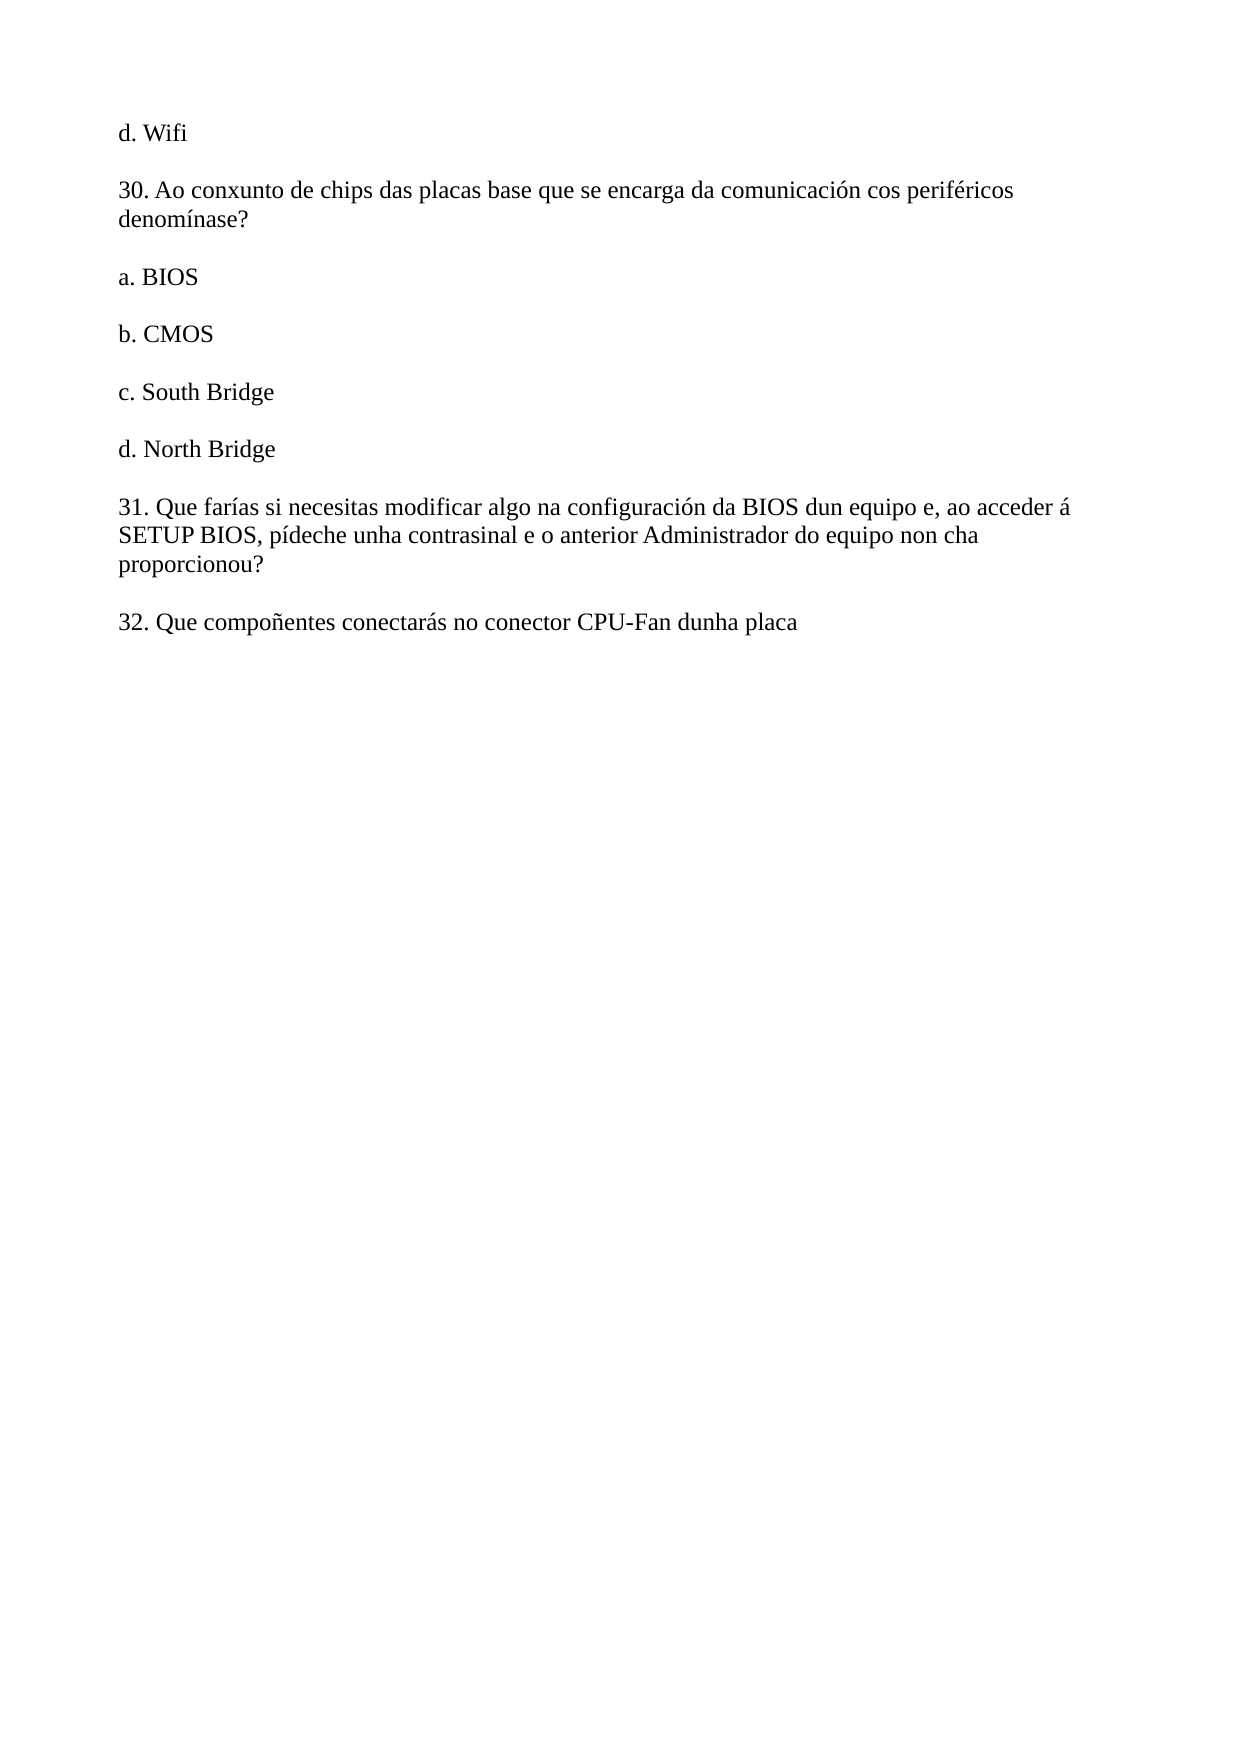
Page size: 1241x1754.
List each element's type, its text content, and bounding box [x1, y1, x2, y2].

text d. North Bridge [118, 434, 1122, 463]
text b. CMOS [118, 319, 1122, 348]
text proporcionou? [118, 549, 1122, 578]
text d. Wifi [118, 118, 1122, 147]
text a. BIOS [118, 262, 1122, 291]
text 30. Ao conxunto de chips das placas base que se encarga da comunicación cos periféricos denomínase? [118, 176, 1122, 233]
text 32. Que compoñentes conectarás no conector CPU-Fan dunha placa [118, 607, 1122, 636]
text c. South Bridge [118, 377, 1122, 406]
text SETUP BIOS, pídeche unha contrasinal e o anterior Administrador do equipo non cha [118, 521, 1122, 549]
text 31. Que farías si necesitas modificar algo na configuración da BIOS dun equipo e, ao acceder á [118, 492, 1122, 521]
